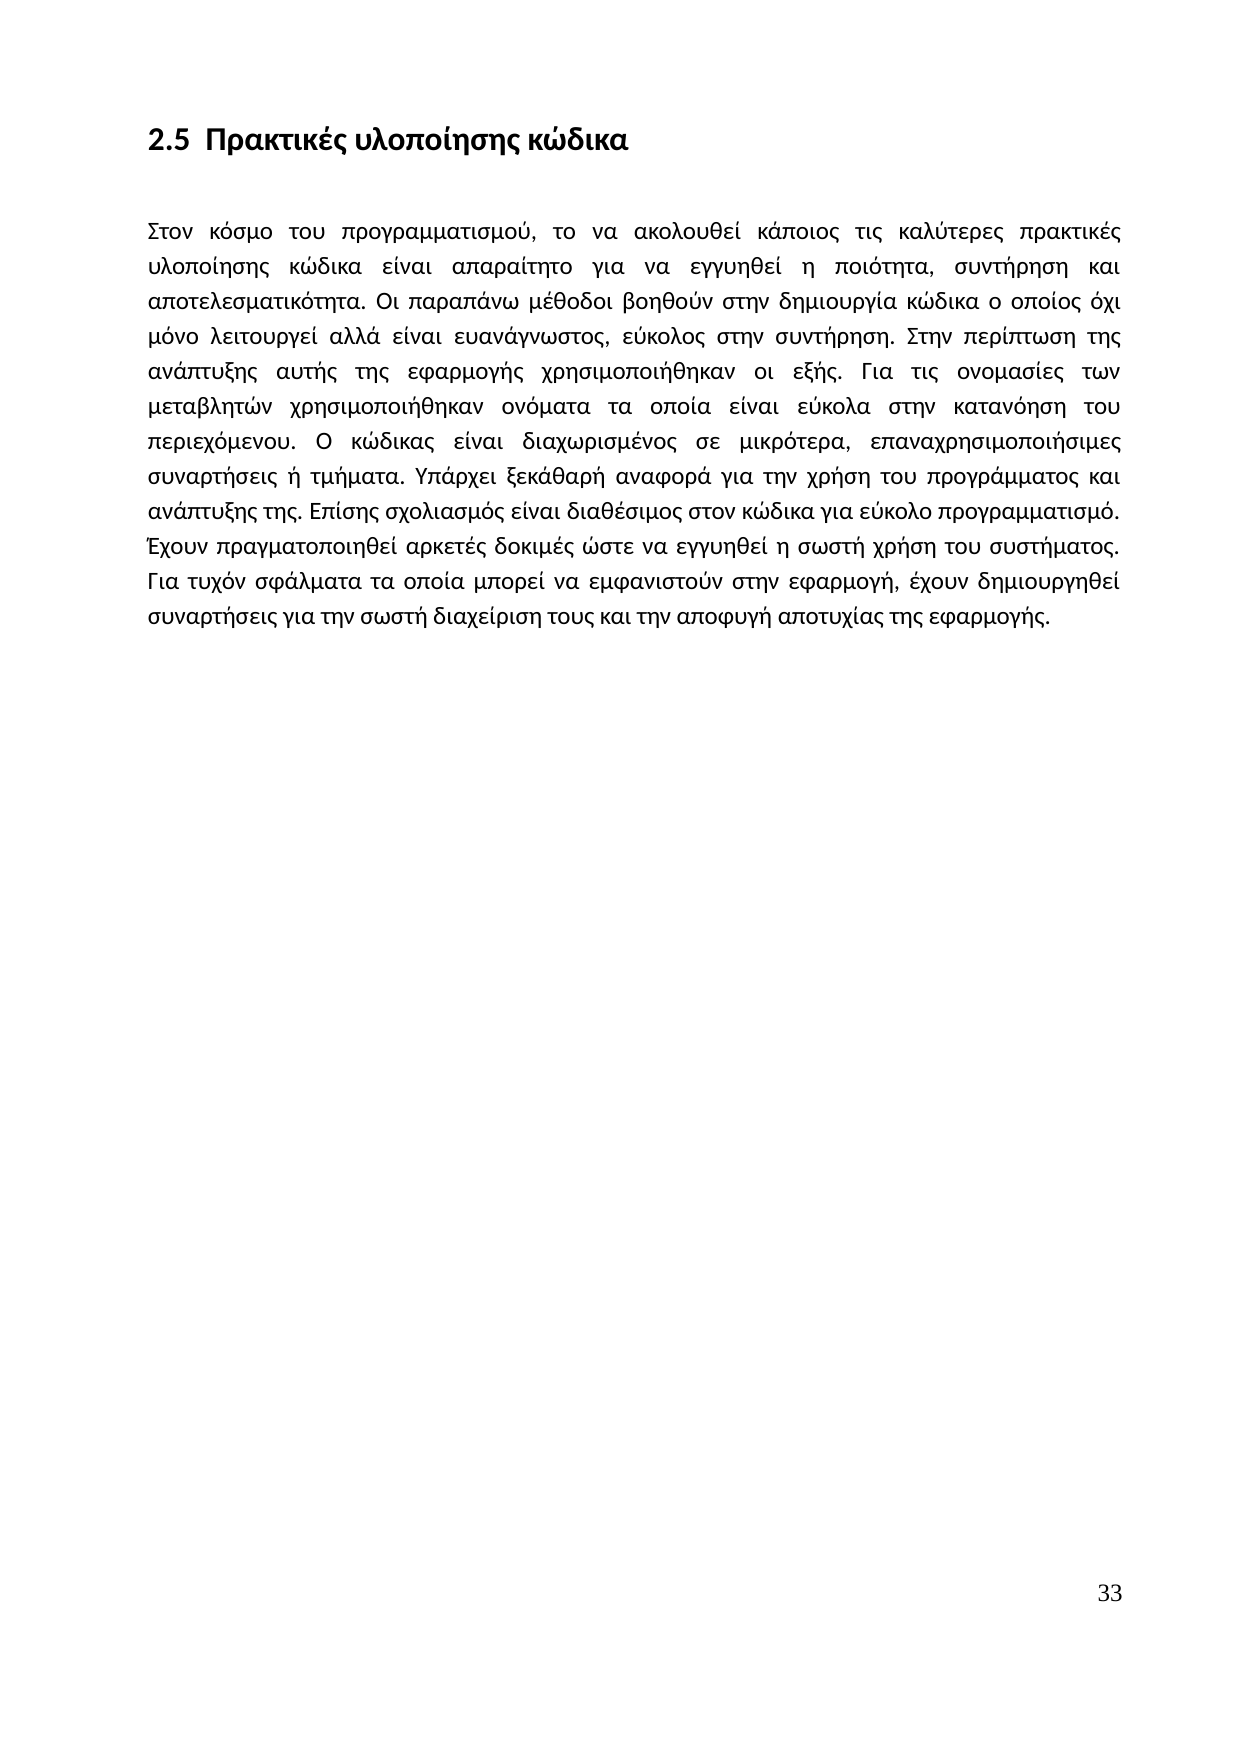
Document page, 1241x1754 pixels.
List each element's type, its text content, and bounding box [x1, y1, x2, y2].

text Στον κόσμο του προγραμματισμού, το να ακολουθεί κάποιος τις καλύτερες πρακτικές υλοποίησης κώδικα είναι απαραίτητο για να εγγυηθεί η ποιότητα, συντήρηση και αποτελεσματικότητα. Οι παραπάνω μέθοδοι βοηθούν στην δημιουργία κώδικα ο οποίος όχι μόνο λειτουργεί αλλά είναι ευανάγνωστος, εύκολος στην συντήρηση. Στην περίπτωση της ανάπτυξης αυτής της εφαρμογής χρησιμοποιήθηκαν οι εξής. Για τις ονομασίες των μεταβλητών χρησιμοποιήθηκαν ονόματα τα οποία είναι εύκολα στην κατανόηση του περιεχόμενου. Ο κώδικας είναι διαχωρισμένος σε μικρότερα, επαναχρησιμοποιήσιμες συναρτήσεις ή τμήματα. Υπάρχει ξεκάθαρή αναφορά για την χρήση του προγράμματος και ανάπτυξης της. Επίσης σχολιασμός είναι διαθέσιμος στον κώδικα για εύκολο προγραμματισμό. Έχουν πραγματοποιηθεί αρκετές δοκιμές ώστε να εγγυηθεί η σωστή χρήση του συστήματος. Για τυχόν σφάλματα τα οποία μπορεί να εμφανιστούν στην εφαρμογή, έχουν δημιουργηθεί συναρτήσεις για την σωστή διαχείριση τους και την αποφυγή αποτυχίας της εφαρμογής. [148, 215, 1122, 630]
text 2.5 Πρακτικές υλοποίησης κώδικα [148, 118, 1122, 159]
